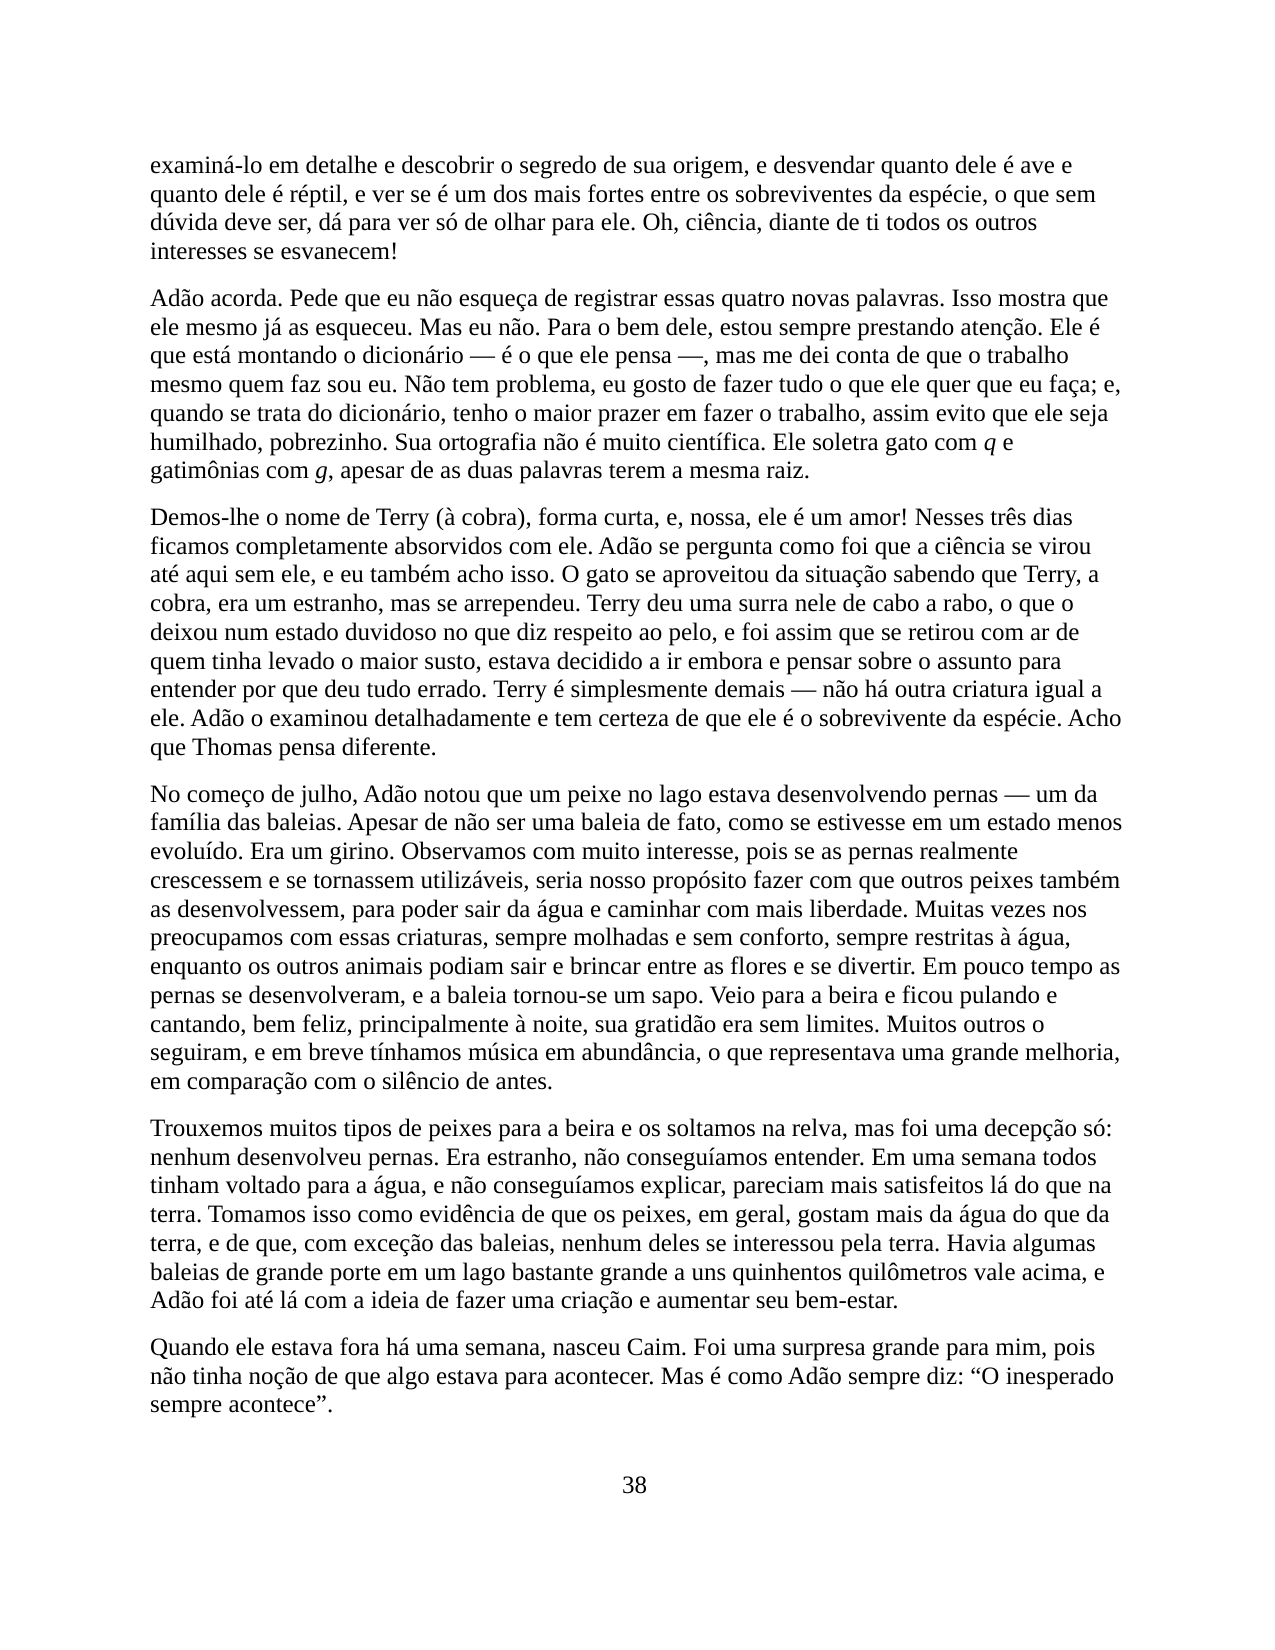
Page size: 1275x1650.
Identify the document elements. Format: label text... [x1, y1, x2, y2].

text Demos-lhe o nome de Terry (à cobra), forma curta, e, nossa, ele é um amor! Nesses três dias ficamos completamente absorvidos com ele. Adão se pergunta como foi que a ciência se virou até aqui sem ele, e eu também acho isso. O gato se aproveitou da situação sabendo que Terry, a cobra, era um estranho, mas se arrependeu. Terry deu uma surra nele de cabo a rabo, o que o deixou num estado duvidoso no que diz respeito ao pelo, e foi assim que se retirou com ar de quem tinha levado o maior susto, estava decidido a ir embora e pensar sobre o assunto para entender por que deu tudo errado. Terry é simplesmente demais — não há outra criatura igual a ele. Adão o examinou detalhadamente e tem certeza de que ele é o sobrevivente da espécie. Acho que Thomas pensa diferente. [150, 502, 1125, 761]
text No começo de julho, Adão notou que um peixe no lago estava desenvolvendo pernas — um da família das baleias. Apesar de não ser uma baleia de fato, como se estivesse em um estado menos evoluído. Era um girino. Observamos com muito interesse, pois se as pernas realmente crescessem e se tornassem utilizáveis, seria nosso propósito fazer com que outros peixes também as desenvolvessem, para poder sair da água e caminhar com mais liberdade. Muitas vezes nos preocupamos com essas criaturas, sempre molhadas e sem conforto, sempre restritas à água, enquanto os outros animais podiam sair e brincar entre as flores e se divertir. Em pouco tempo as pernas se desenvolveram, e a baleia tornou-se um sapo. Veio para a beira e ficou pulando e cantando, bem feliz, principalmente à noite, sua gratidão era sem limites. Muitos outros o seguiram, e em breve tínhamos música em abundância, o que representava uma grande melhoria, em comparação com o silêncio de antes. [150, 779, 1125, 1095]
text Quando ele estava fora há uma semana, nasceu Caim. Foi uma surpresa grande para mim, pois não tinha noção de que algo estava para acontecer. Mas é como Adão sempre diz: “O inesperado sempre acontece”. [150, 1332, 1125, 1418]
text Trouxemos muitos tipos de peixes para a beira e os soltamos na relva, mas foi uma decepção só: nenhum desenvolveu pernas. Era estranho, não conseguíamos entender. Em uma semana todos tinham voltado para a água, e não conseguíamos explicar, pareciam mais satisfeitos lá do que na terra. Tomamos isso como evidência de que os peixes, em geral, gostam mais da água do que da terra, e de que, com exceção das baleias, nenhum deles se interessou pela terra. Havia algumas baleias de grande porte em um lago bastante grande a uns quinhentos quilômetros vale acima, e Adão foi até lá com a ideia de fazer uma criação e aumentar seu bem-estar. [150, 1113, 1125, 1314]
text Adão acorda. Pede que eu não esqueça de registrar essas quatro novas palavras. Isso mostra que ele mesmo já as esqueceu. Mas eu não. Para o bem dele, estou sempre prestando atenção. Ele é que está montando o dicionário — é o que ele pensa —, mas me dei conta de que o trabalho mesmo quem faz sou eu. Não tem problema, eu gosto de fazer tudo o que ele quer que eu faça; e, quando se trata do dicionário, tenho o maior prazer em fazer o trabalho, assim evito que ele seja humilhado, pobrezinho. Sua ortografia não é muito científica. Ele soletra gato com q e gatimônias com g, apesar de as duas palavras terem a mesma raiz. [150, 283, 1125, 484]
text examiná-lo em detalhe e descobrir o segredo de sua origem, e desvendar quanto dele é ave e quanto dele é réptil, e ver se é um dos mais fortes entre os sobreviventes da espécie, o que sem dúvida deve ser, dá para ver só de olhar para ele. Oh, ciência, diante de ti todos os outros interesses se esvanecem! [150, 150, 1125, 265]
